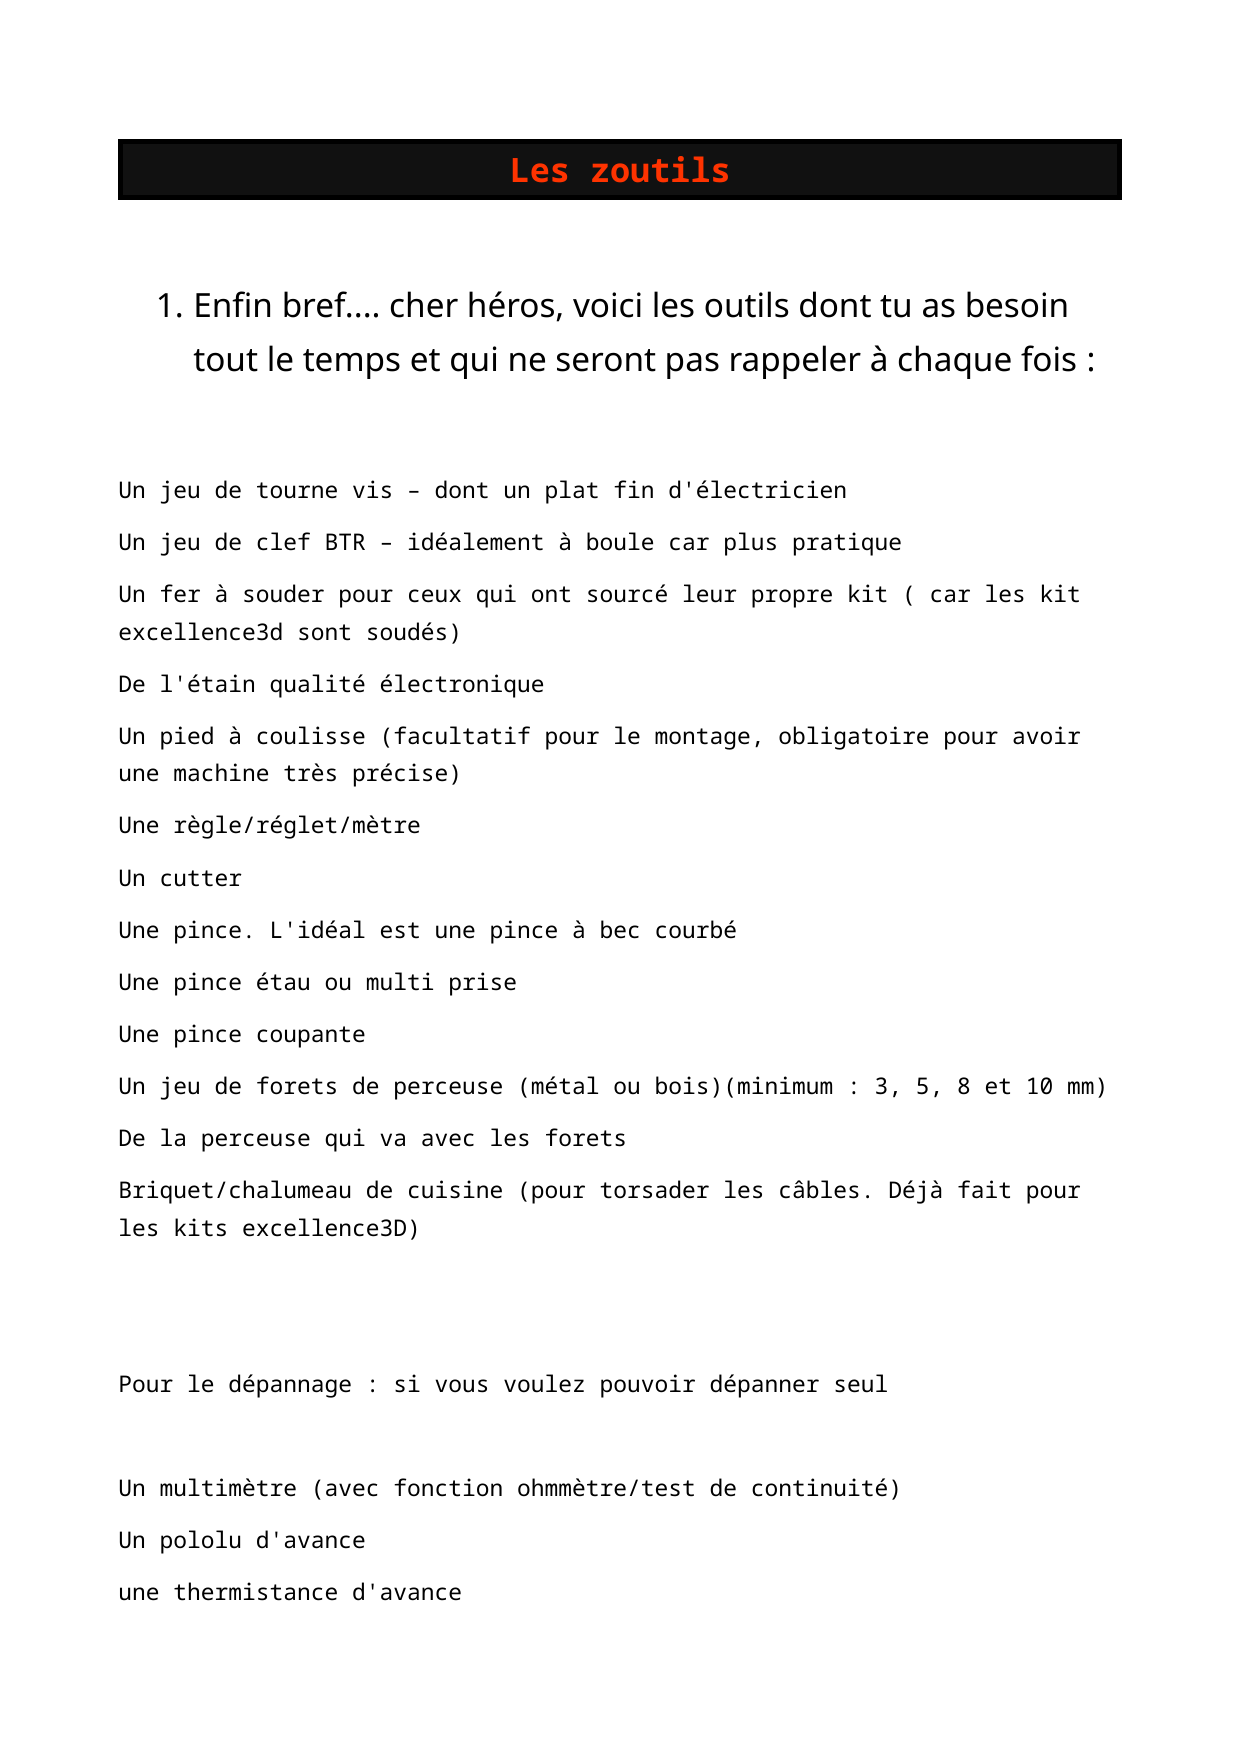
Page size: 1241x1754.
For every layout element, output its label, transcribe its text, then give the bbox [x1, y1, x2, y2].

text Une règle/réglet/mètre [118, 809, 1122, 841]
text Un multimètre (avec fonction ohmmètre/test de continuité) [118, 1472, 1122, 1503]
text Pour le dépannage : si vous voulez pouvoir dépanner seul [118, 1368, 1122, 1399]
text Une pince coupante [118, 1018, 1122, 1049]
text Briquet/chalumeau de cuisine (pour torsader les câbles. Déjà fait pour les kits excellence3D) [118, 1174, 1122, 1243]
list Enfin bref.... cher héros, voici les outils dont tu as besoin tout le temps et qui ne seront pas rappeler à chaque fois : [156, 281, 1122, 381]
text Un pied à coulisse (facultatif pour le montage, obligatoire pour avoir une machine très précise) [118, 720, 1122, 789]
text une thermistance d'avance [118, 1576, 1122, 1607]
text Un pololu d'avance [118, 1524, 1122, 1555]
text Un jeu de forets de perceuse (métal ou bois)(minimum : 3, 5, 8 et 10 mm) [118, 1070, 1122, 1101]
text De la perceuse qui va avec les forets [118, 1122, 1122, 1153]
text Une pince étau ou multi prise [118, 966, 1122, 997]
text De l'étain qualité électronique [118, 668, 1122, 699]
subtitle Les zoutils [123, 144, 1117, 195]
text Un cutter [118, 862, 1122, 893]
list Un jeu de tourne vis – dont un plat fin d'électricien [118, 474, 1122, 505]
text Une pince. L'idéal est une pince à bec courbé [118, 914, 1122, 945]
list Un fer à souder pour ceux qui ont sourcé leur propre kit ( car les kit excellence3d sont soudés) [118, 578, 1122, 647]
list Un jeu de clef BTR – idéalement à boule car plus pratique [118, 526, 1122, 557]
